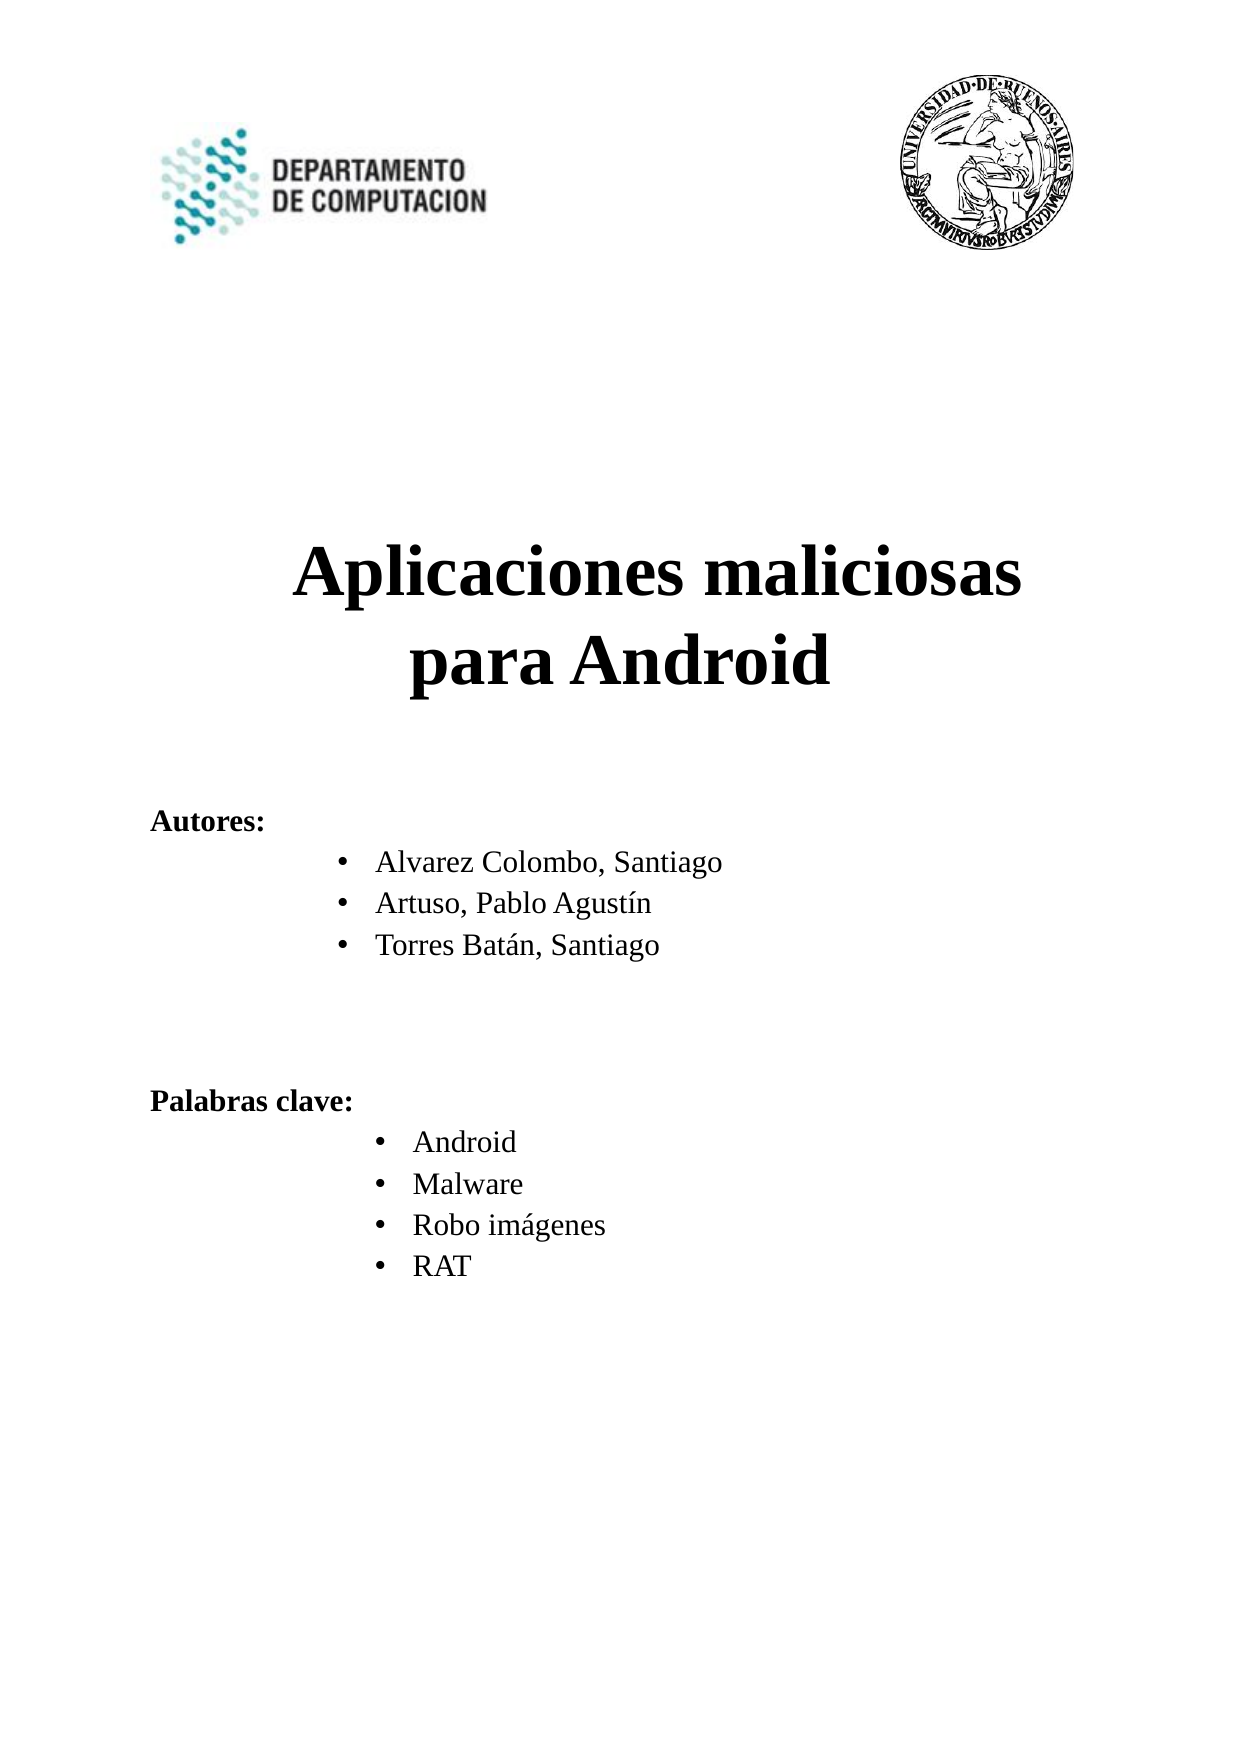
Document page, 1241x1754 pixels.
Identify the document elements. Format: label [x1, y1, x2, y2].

picture [150, 122, 497, 250]
picture [900, 75, 1074, 250]
